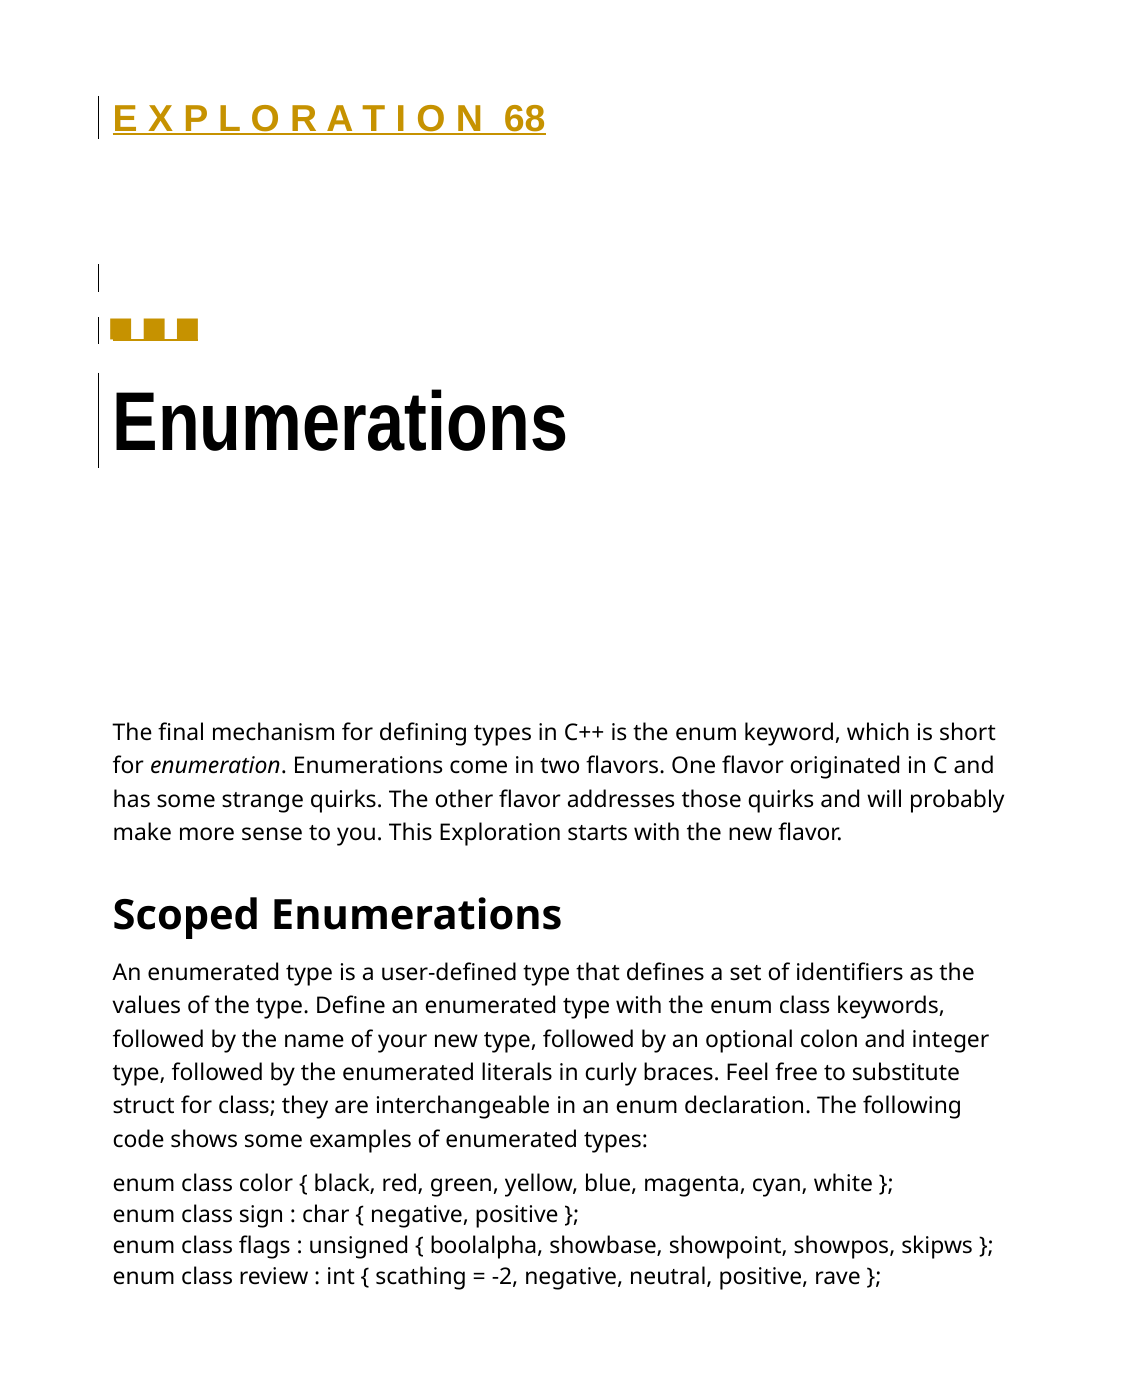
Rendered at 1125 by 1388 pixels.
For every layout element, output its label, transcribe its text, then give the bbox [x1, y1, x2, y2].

text  [112, 317, 1012, 344]
subtitle Scoped Enumerations [112, 885, 1012, 941]
text enum class sign : char { negative, positive }; [112, 1198, 1012, 1229]
text An enumerated type is a user-defined type that defines a set of identifiers as the values of the type. Define an enumerated type with the enum class keywords, followed by the name of your new type, followed by an optional colon and integer type, followed by the enumerated literals in curly braces. Feel free to substitute struct for class; they are interchangeable in an enum declaration. The following code shows some examples of enumerated types: [112, 954, 1012, 1154]
text enum class flags : unsigned { boolalpha, showbase, showpoint, showpos, skipws }; [112, 1229, 1012, 1260]
text E X P L O R A T I O N 68 [112, 96, 1012, 139]
text The final mechanism for defining types in C++ is the enum keyword, which is short for enumeration. Enumerations come in two flavors. One flavor originated in C and has some strange quirks. The other flavor addresses those quirks and will probably make more sense to you. This Exploration starts with the new flavor. [112, 714, 1012, 847]
text enum class review : int { scathing = -2, negative, neutral, positive, rave }; [112, 1260, 1012, 1291]
title Enumerations [112, 373, 1012, 468]
text enum class color { black, red, green, yellow, blue, magenta, cyan, white }; [112, 1166, 1012, 1198]
